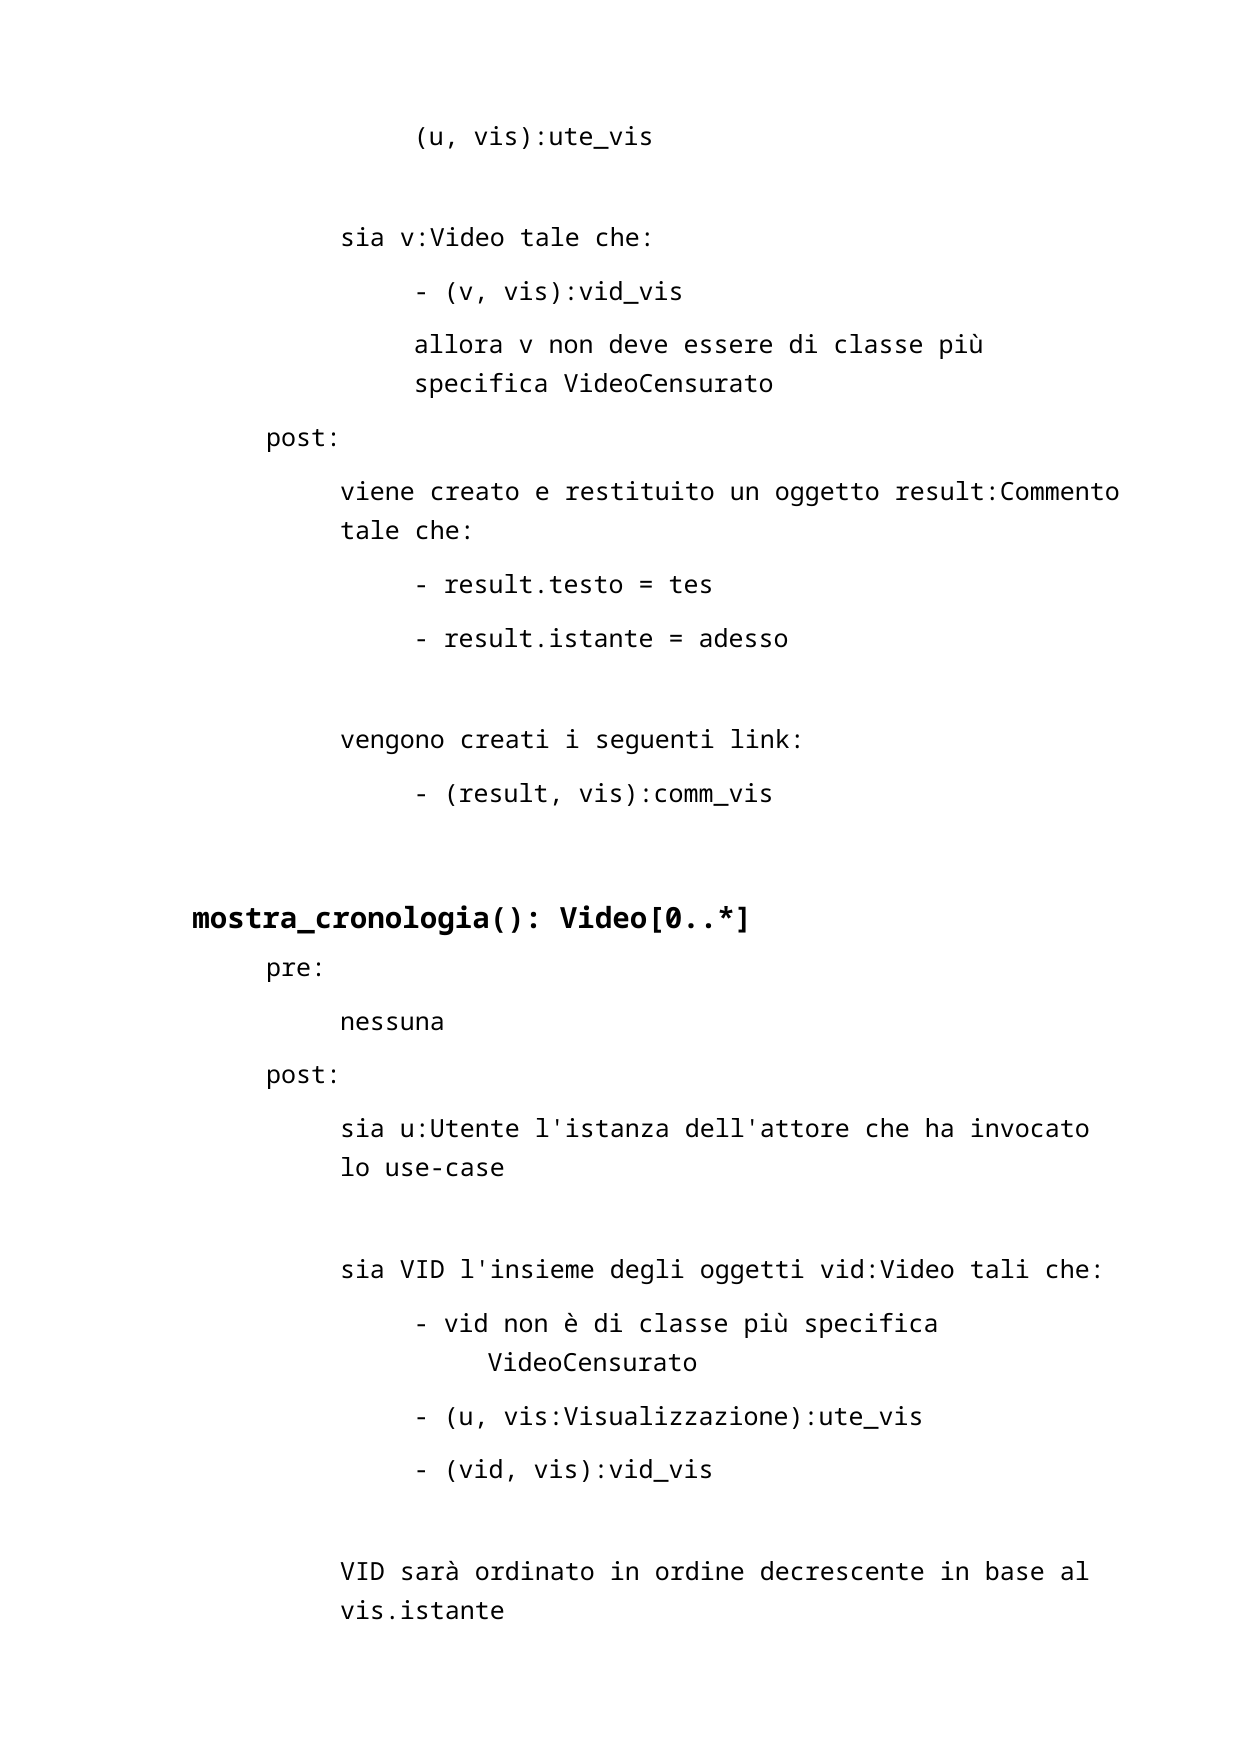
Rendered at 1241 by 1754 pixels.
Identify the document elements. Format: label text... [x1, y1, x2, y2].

text sia u:Utente l'istanza dell'attore che ha invocato lo use-case [118, 1111, 1122, 1184]
text - (result, vis):comm_vis [118, 775, 1122, 809]
text - result.istante = adesso [118, 620, 1122, 654]
text vengono creati i seguenti link: [118, 722, 1122, 756]
text allora v non deve essere di classe più specifica VideoCensurato [118, 327, 1122, 400]
text viene creato e restituito un oggetto result:Commento tale che: [118, 474, 1122, 547]
text - (v, vis):vid_vis [118, 273, 1122, 307]
text nessuna [118, 1003, 1122, 1037]
text post: [118, 420, 1122, 454]
text sia VID l'insieme degli oggetti vid:Video tali che: [118, 1251, 1122, 1286]
text VID sarà ordinato in ordine decrescente in base al vis.istante [118, 1553, 1122, 1626]
text (u, vis):ute_vis [118, 118, 1122, 152]
text post: [118, 1057, 1122, 1091]
text sia v:Video tale che: [118, 219, 1122, 253]
text - result.testo = tes [118, 567, 1122, 601]
text - vid non è di classe più specifica VideoCensurato [118, 1305, 1122, 1378]
text - (u, vis:Visualizzazione):ute_vis [118, 1398, 1122, 1432]
text pre: [118, 950, 1122, 984]
subtitle mostra_cronologia(): Video[0..*] [118, 897, 1122, 937]
text - (vid, vis):vid_vis [118, 1452, 1122, 1486]
